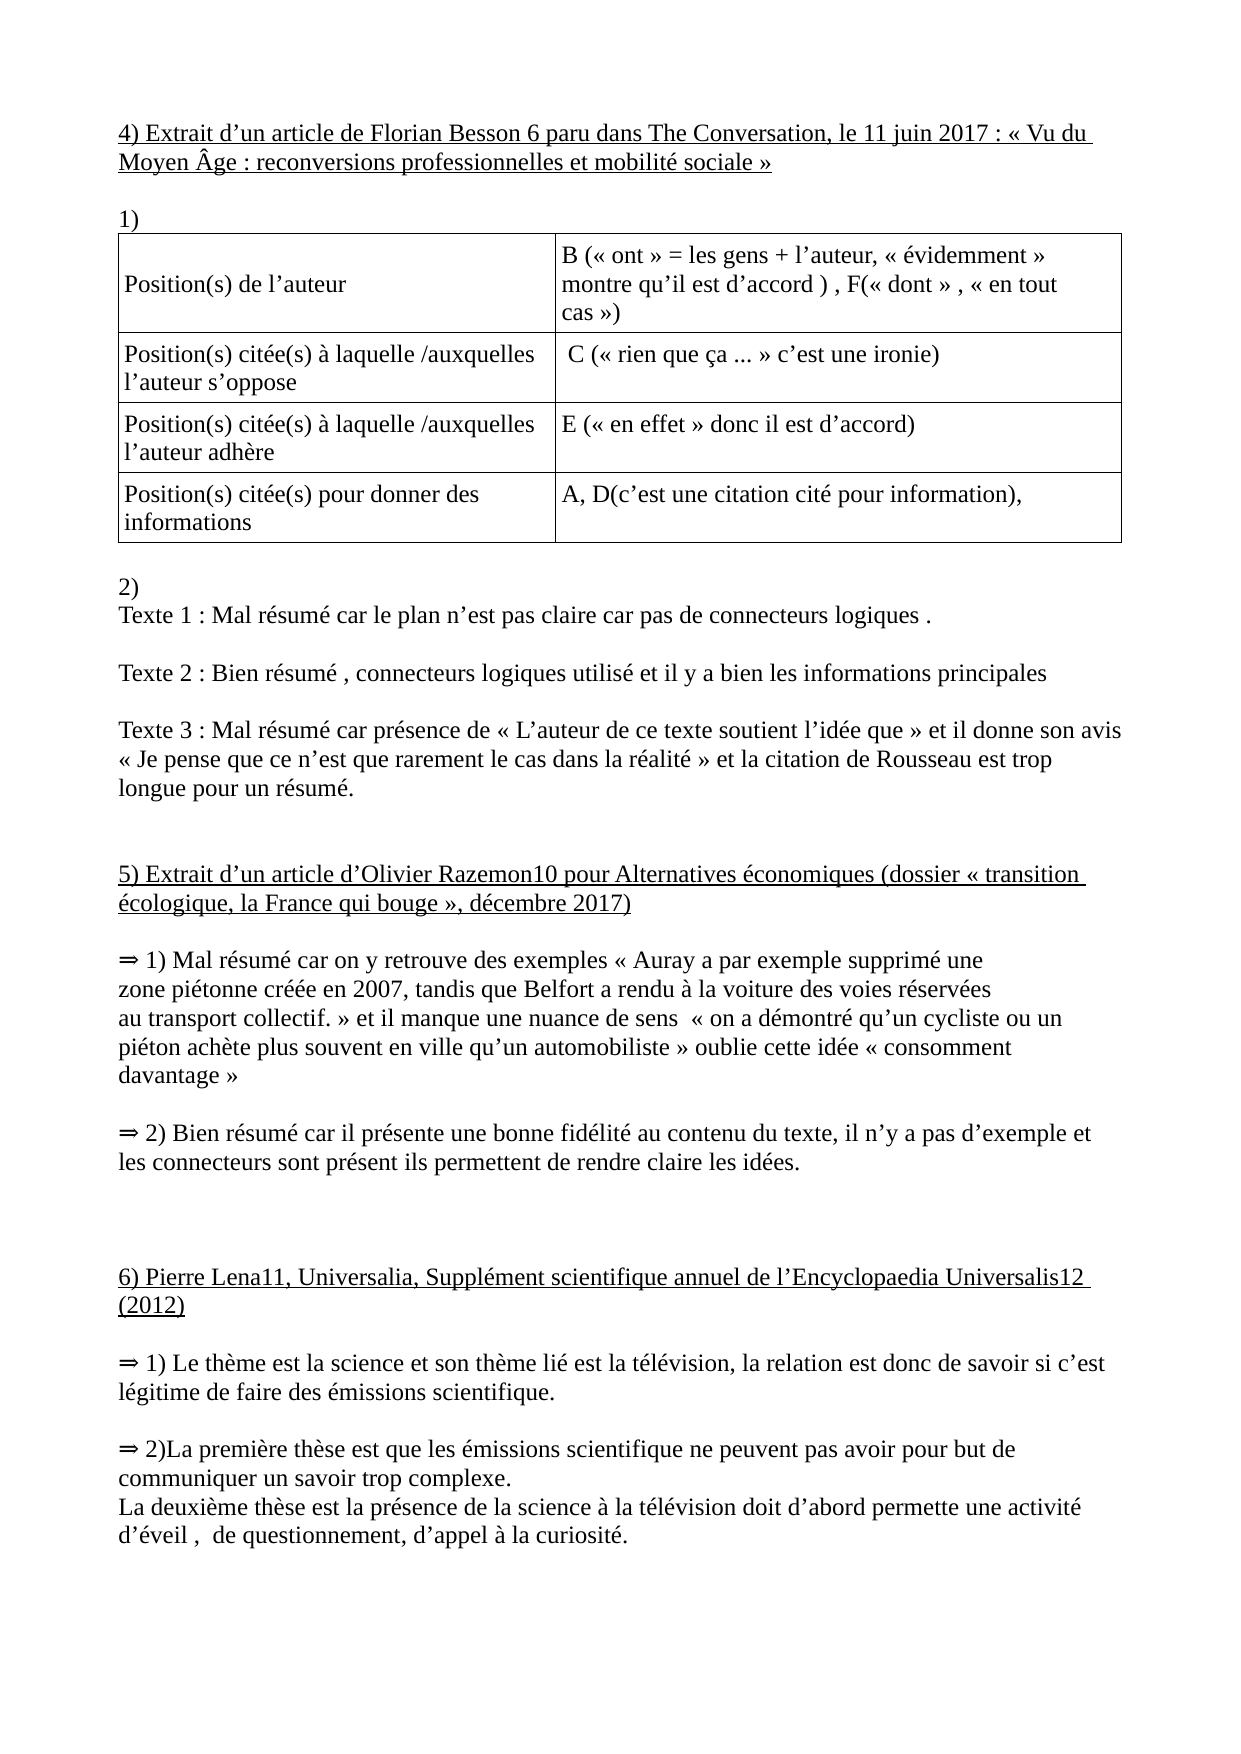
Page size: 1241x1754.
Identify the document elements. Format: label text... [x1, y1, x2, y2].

table_cell C (« rien que ça ... » c’est une ironie) [556, 333, 1121, 402]
text Texte 3 : Mal résumé car présence de « L’auteur de ce texte soutient l’idée que » et il donne son avis « Je pense que ce n’est que rarement le cas dans la réalité » et la citation de Rousseau est trop longue pour un résumé. [118, 715, 1122, 802]
text ⇒ 2)La première thèse est que les émissions scientifique ne peuvent pas avoir pour but de communiquer un savoir trop complexe. [118, 1434, 1122, 1492]
text 2) [118, 572, 1122, 600]
text 5) Extrait d’un article d’Olivier Razemon10 pour Alternatives économiques (dossier « transition écologique, la France qui bouge », décembre 2017) [118, 859, 1122, 917]
text Texte 1 : Mal résumé car le plan n’est pas claire car pas de connecteurs logiques . [118, 600, 1122, 629]
table_cell E (« en effet » donc il est d’accord) [556, 403, 1121, 472]
table_cell A, D(c’est une citation cité pour information), [556, 473, 1121, 542]
table_cell Position(s) citée(s) à laquelle /auxquelles l’auteur adhère [119, 403, 555, 472]
table_header Position(s) de l’auteur [119, 234, 555, 332]
text 6) Pierre Lena11, Universalia, Supplément scientifique annuel de l’Encyclopaedia Universalis12 (2012) [118, 1262, 1122, 1319]
table_cell Position(s) citée(s) à laquelle /auxquelles l’auteur s’oppose [119, 333, 555, 402]
text La deuxième thèse est la présence de la science à la télévision doit d’abord permette une activité d’éveil , de questionnement, d’appel à la curiosité. [118, 1492, 1122, 1549]
text ⇒ 1) Le thème est la science et son thème lié est la télévision, la relation est donc de savoir si c’est légitime de faire des émissions scientifique. [118, 1348, 1122, 1405]
text au transport collectif. » et il manque une nuance de sens « on a démontré qu’un cycliste ou un [118, 1003, 1122, 1032]
text 4) Extrait d’un article de Florian Besson 6 paru dans The Conversation, le 11 juin 2017 : « Vu du Moyen Âge : reconversions professionnelles et mobilité sociale » [118, 118, 1122, 176]
text Texte 2 : Bien résumé , connecteurs logiques utilisé et il y a bien les informations principales [118, 658, 1122, 687]
text 1) [118, 204, 1122, 233]
table_cell Position(s) citée(s) pour donner des informations [119, 473, 555, 542]
text zone piétonne créée en 2007, tandis que Belfort a rendu à la voiture des voies réservées [118, 974, 1122, 1003]
text ⇒ 1) Mal résumé car on y retrouve des exemples « Auray a par exemple supprimé une [118, 945, 1122, 974]
text ⇒ 2) Bien résumé car il présente une bonne fidélité au contenu du texte, il n’y a pas d’exemple et les connecteurs sont présent ils permettent de rendre claire les idées. [118, 1118, 1122, 1175]
text piéton achète plus souvent en ville qu’un automobiliste » oublie cette idée « consomment davantage » [118, 1032, 1122, 1089]
table_header B (« ont » = les gens + l’auteur, « évidemment » montre qu’il est d’accord ) , F(« dont » , « en tout cas ») [556, 234, 1121, 332]
